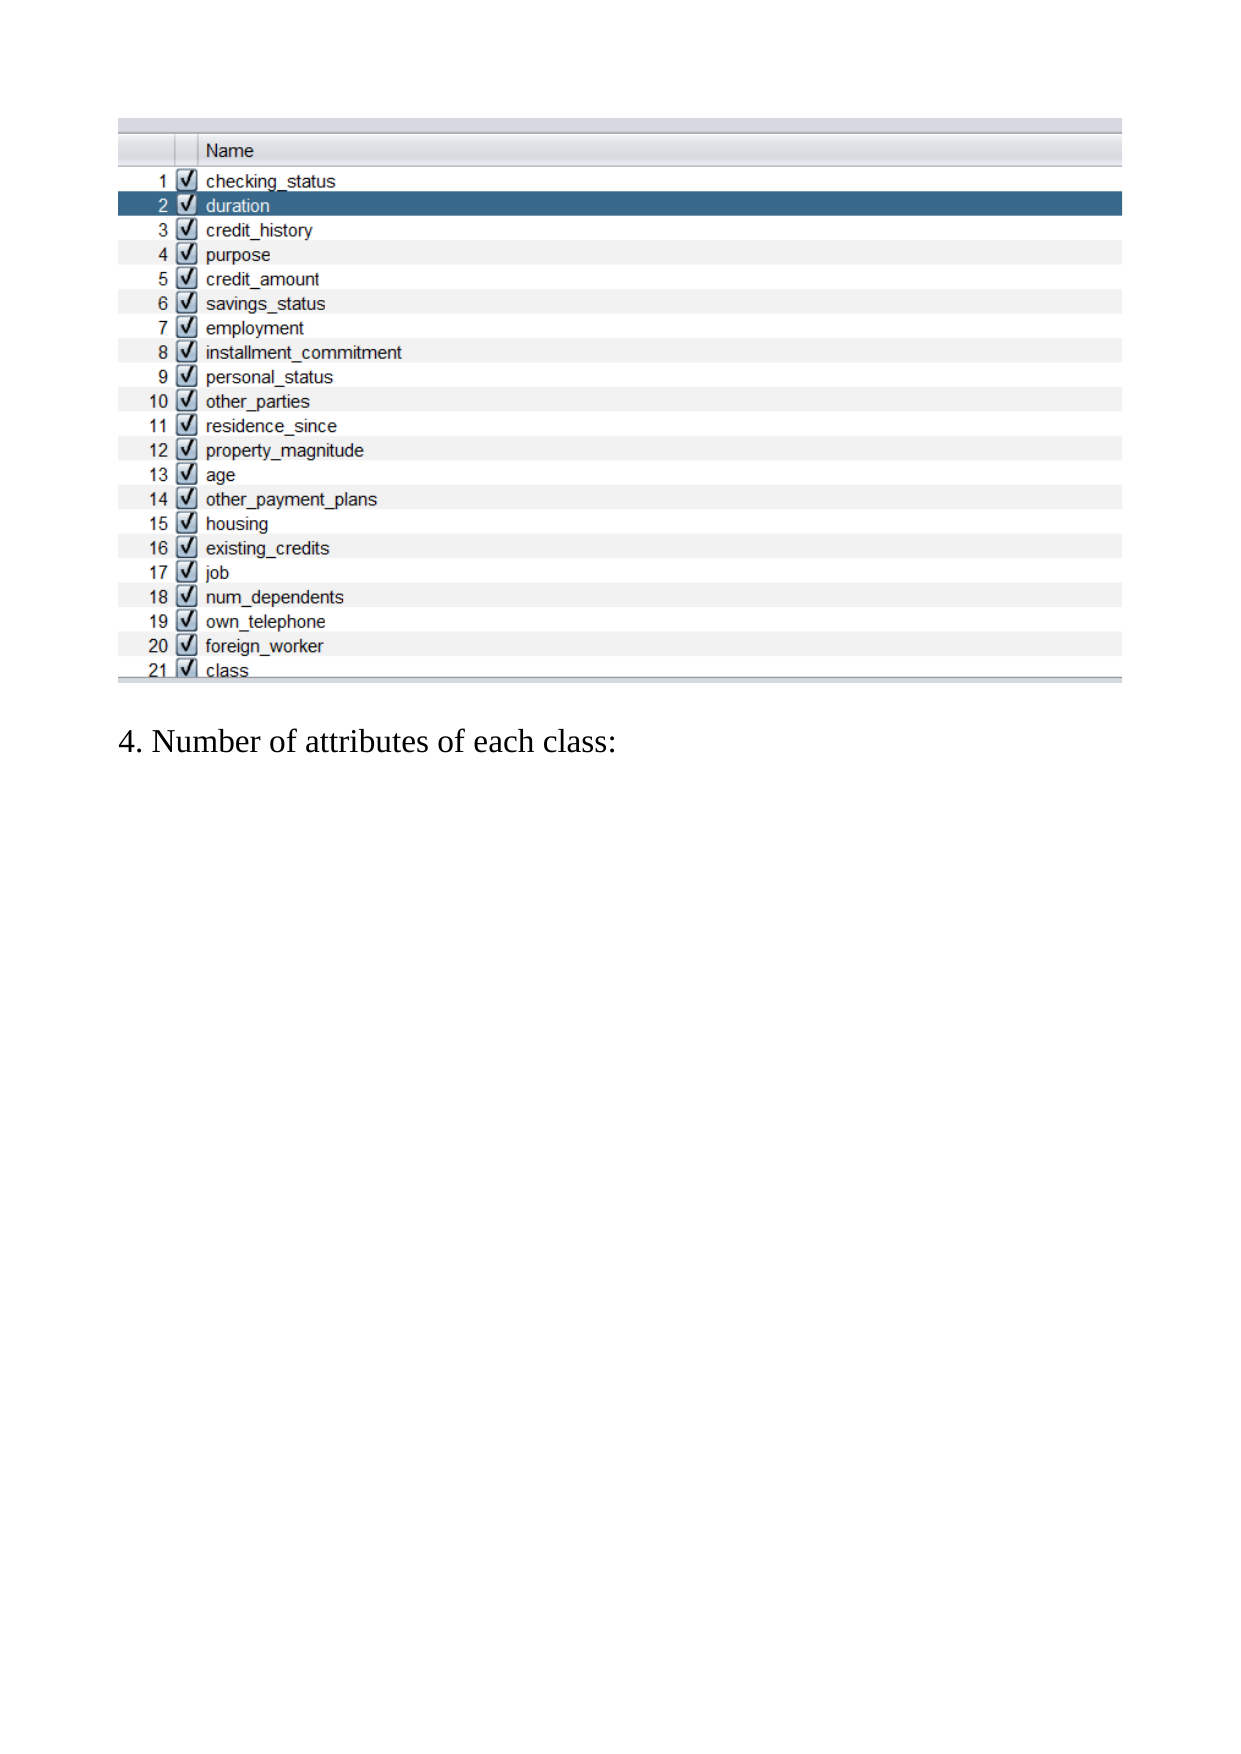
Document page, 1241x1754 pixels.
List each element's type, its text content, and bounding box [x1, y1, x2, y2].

list 4. Number of attributes of each class: [118, 721, 1122, 760]
picture [118, 118, 1123, 683]
